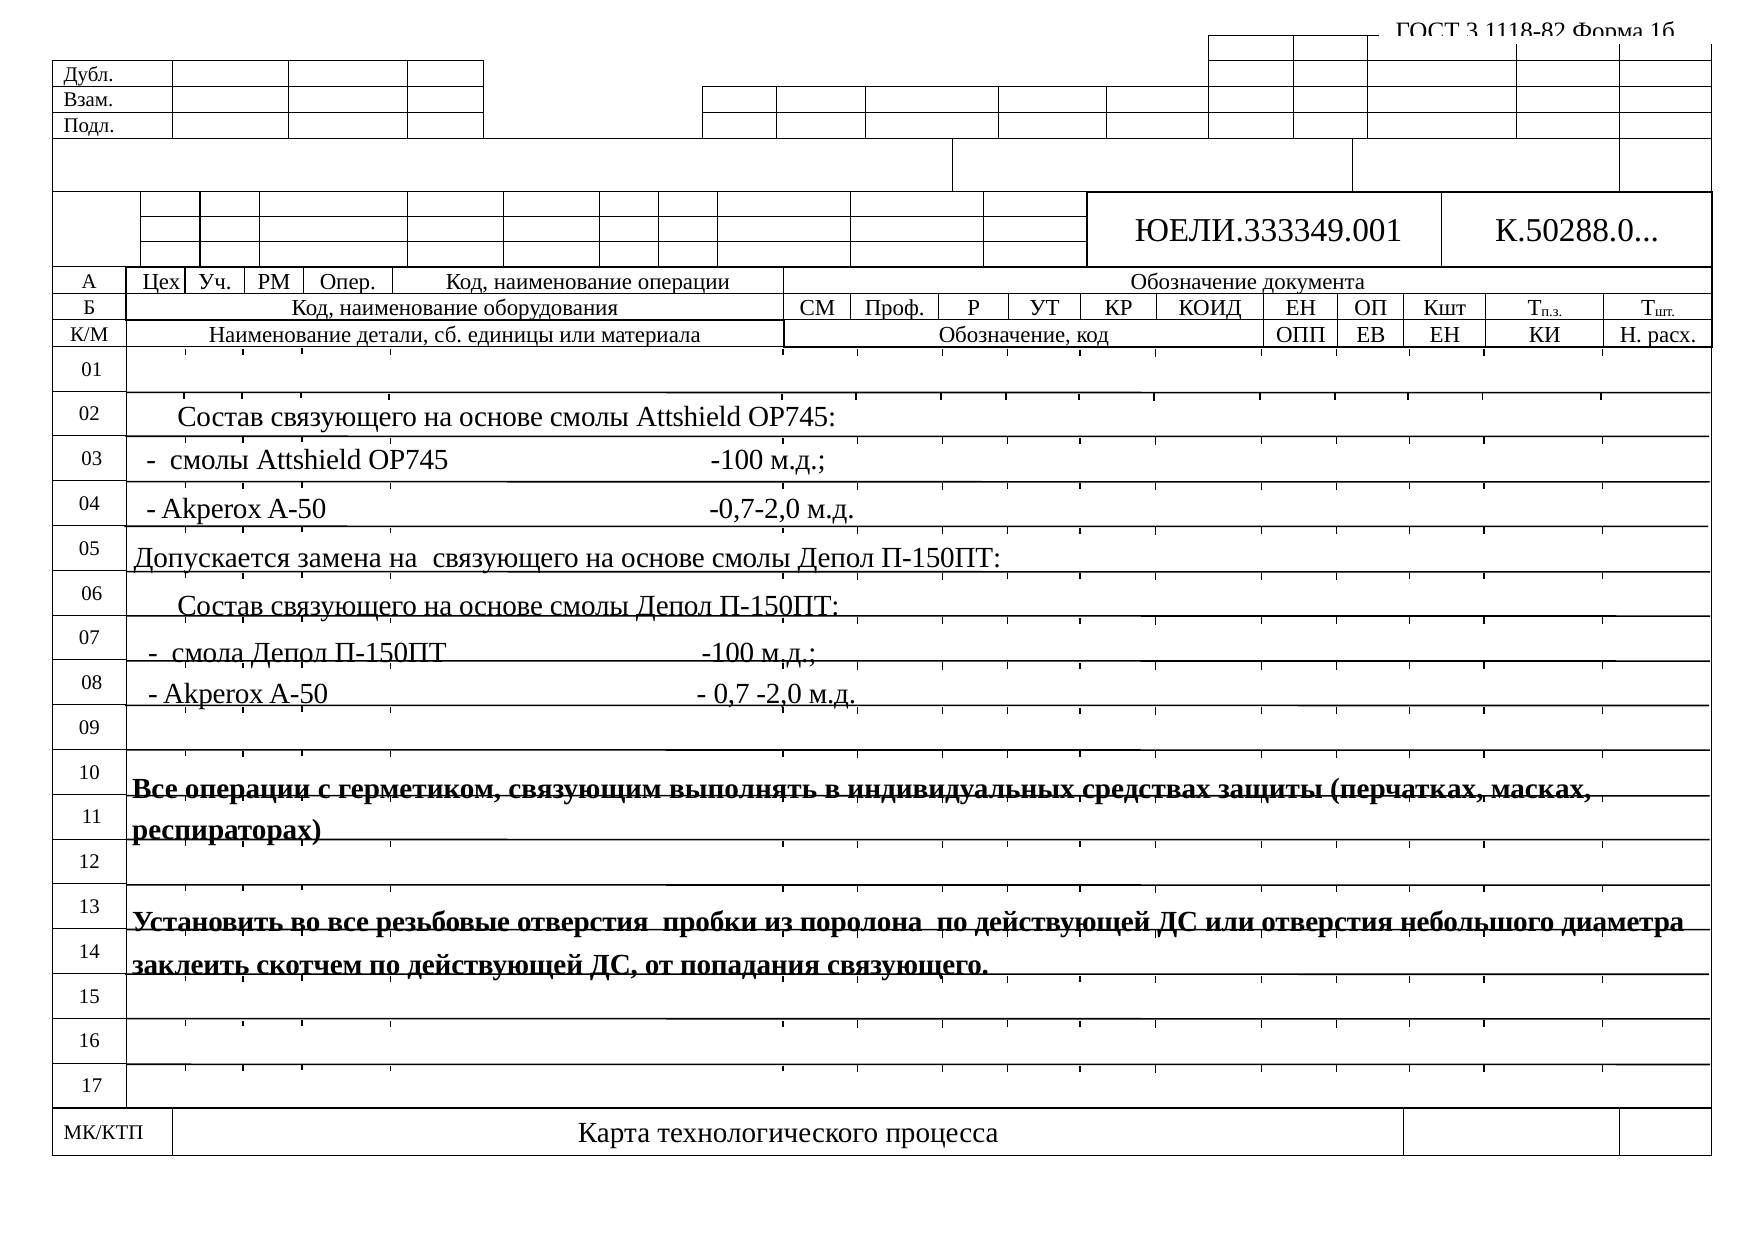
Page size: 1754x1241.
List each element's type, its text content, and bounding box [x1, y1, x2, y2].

table_header [52, 35, 1208, 60]
table_cell [141, 242, 199, 266]
table_cell [851, 217, 983, 241]
table_cell [984, 217, 1086, 241]
table_cell Тп.з. [1486, 294, 1603, 319]
table_cell Наименование детали, сб. единицы или материала [127, 321, 783, 346]
table_cell Дубл. [53, 61, 172, 86]
table_cell [408, 192, 503, 216]
table_cell [1294, 61, 1367, 86]
table_cell СМ [784, 294, 850, 319]
table_cell Состав связующего на основе смолы Attshield OP745: - смолы Attshield OP745 -100 м.д.; - Akperox A-50 -0,7-2,0 м.д. Допускается замена на связующего на основе смолы Депол П-150ПТ: Состав связующего на основе смолы Депол П-150ПТ: - смола Депол П-150ПТ -100 м.д.; - Akperox A-50 - 0,7 -2,0 м.д. Все операции с герметиком, связующим выполнять в индивидуальных средствах защиты (перчатках, масках, респираторах) Установить во все резьбовые отверстия пробки из поролона по действующей ДС или отверстия небольшого диаметра заклеить скотчем по действующей ДС, от попадания связующего. [127, 930, 1711, 1018]
table_cell [1620, 113, 1711, 138]
table_cell [289, 61, 407, 86]
table_cell [1368, 113, 1516, 138]
table_cell [777, 60, 865, 86]
table_cell Б [53, 294, 125, 319]
table_cell Обозначение документа [784, 268, 1711, 293]
table_header [1620, 44, 1711, 60]
table_cell [173, 61, 288, 86]
table_cell [984, 192, 1086, 216]
table_cell Опер. [304, 268, 392, 293]
table_cell 01 [53, 347, 126, 391]
table_cell [984, 242, 1086, 266]
table_cell [408, 61, 483, 86]
table_cell [777, 87, 865, 112]
table_cell [201, 242, 259, 266]
table_cell [260, 242, 407, 266]
table_cell Состав связующего на основе смолы Attshield OP745: - смолы Attshield OP745 -100 м.д.; - Akperox A-50 -0,7-2,0 м.д. Допускается замена на связующего на основе смолы Депол П-150ПТ: Состав связующего на основе смолы Депол П-150ПТ: - смола Депол П-150ПТ -100 м.д.; - Akperox A-50 - 0,7 -2,0 м.д. Все операции с герметиком, связующим выполнять в индивидуальных средствах защиты (перчатках, масках, респираторах) Установить во все резьбовые отверстия пробки из поролона по действующей ДС или отверстия небольшого диаметра заклеить скотчем по действующей ДС, от попадания связующего. [127, 1065, 1711, 1107]
table_cell Состав связующего на основе смолы Attshield OP745: - смолы Attshield OP745 -100 м.д.; - Akperox A-50 -0,7-2,0 м.д. Допускается замена на связующего на основе смолы Депол П-150ПТ: Состав связующего на основе смолы Депол П-150ПТ: - смола Депол П-150ПТ -100 м.д.; - Akperox A-50 - 0,7 -2,0 м.д. Все операции с герметиком, связующим выполнять в индивидуальных средствах защиты (перчатках, масках, респираторах) Установить во все резьбовые отверстия пробки из поролона по действующей ДС или отверстия небольшого диаметра заклеить скотчем по действующей ДС, от попадания связующего. [127, 347, 1711, 391]
table_cell [718, 192, 850, 216]
table_cell [173, 87, 288, 112]
table_cell Карта технологического процесса [173, 1109, 1403, 1154]
table_cell [201, 217, 259, 241]
table_header [1517, 44, 1619, 60]
table_cell [53, 139, 952, 191]
table_cell [999, 113, 1106, 138]
table_cell [141, 192, 199, 216]
table_cell [600, 192, 658, 216]
table_cell РМ [245, 268, 303, 293]
table_cell Тшт. [1604, 294, 1711, 319]
table_cell [408, 217, 503, 241]
table_cell ОПП [1264, 320, 1337, 346]
table_cell [1620, 87, 1711, 112]
table_cell Состав связующего на основе смолы Attshield OP745: - смолы Attshield OP745 -100 м.д.; - Akperox A-50 -0,7-2,0 м.д. Допускается замена на связующего на основе смолы Депол П-150ПТ: Состав связующего на основе смолы Депол П-150ПТ: - смола Депол П-150ПТ -100 м.д.; - Akperox A-50 - 0,7 -2,0 м.д. Все операции с герметиком, связующим выполнять в индивидуальных средствах защиты (перчатках, масках, респираторах) Установить во все резьбовые отверстия пробки из поролона по действующей ДС или отверстия небольшого диаметра заклеить скотчем по действующей ДС, от попадания связующего. [127, 573, 1711, 615]
table_cell [600, 242, 658, 266]
table_cell [53, 192, 140, 266]
table_cell 15 [53, 974, 126, 1018]
table_cell [1107, 60, 1208, 86]
table_cell [408, 113, 483, 138]
table_cell МК/КТП [53, 1109, 172, 1154]
table_cell [865, 60, 998, 86]
table_cell ЕВ [1338, 320, 1403, 346]
table_cell Проф. [851, 294, 938, 319]
table_cell Взам. [53, 87, 172, 112]
table_cell [777, 113, 865, 138]
table_cell Р [939, 294, 1008, 319]
table_cell [1209, 113, 1293, 138]
table_cell Код, наименование операции [393, 268, 783, 293]
table_cell [866, 113, 998, 138]
table_cell [201, 192, 259, 216]
table_cell [659, 242, 717, 266]
table_cell [659, 192, 717, 216]
table_cell 14 [53, 929, 126, 973]
table_cell 11 [53, 795, 126, 838]
table_cell [1209, 87, 1293, 112]
table_cell [1353, 139, 1619, 191]
table_cell КР [1081, 294, 1156, 319]
table_cell Кшт [1404, 294, 1485, 319]
table_cell Обозначение, код [785, 320, 1263, 346]
table_cell 12 [53, 840, 126, 883]
table_cell 04 [53, 481, 126, 525]
table_cell ЕН [1404, 320, 1485, 346]
table_cell [953, 139, 1352, 191]
table_cell [659, 217, 717, 241]
table_cell 08 [53, 660, 126, 704]
table_cell Состав связующего на основе смолы Attshield OP745: - смолы Attshield OP745 -100 м.д.; - Akperox A-50 -0,7-2,0 м.д. Допускается замена на связующего на основе смолы Депол П-150ПТ: Состав связующего на основе смолы Депол П-150ПТ: - смола Депол П-150ПТ -100 м.д.; - Akperox A-50 - 0,7 -2,0 м.д. Все операции с герметиком, связующим выполнять в индивидуальных средствах защиты (перчатках, масках, респираторах) Установить во все резьбовые отверстия пробки из поролона по действующей ДС или отверстия небольшого диаметра заклеить скотчем по действующей ДС, от попадания связующего. [127, 617, 1711, 884]
table_cell [484, 86, 702, 138]
table_cell [1517, 87, 1619, 112]
table_cell [260, 192, 407, 216]
table_cell [1404, 1109, 1619, 1154]
table_cell [851, 242, 983, 266]
table_cell [173, 113, 288, 138]
table_cell Код, наименование оборудования [127, 294, 783, 319]
table_cell [1368, 87, 1516, 112]
table_cell [1620, 61, 1711, 86]
table_cell [703, 87, 776, 112]
table_cell 09 [53, 705, 126, 749]
table_cell 03 [53, 436, 126, 480]
table_cell 05 [53, 526, 126, 570]
table_cell [1620, 139, 1711, 191]
table_cell Цех [127, 268, 184, 293]
table_cell К/М [53, 320, 126, 346]
table_cell [999, 87, 1106, 112]
table_cell [703, 60, 777, 86]
table_cell Состав связующего на основе смолы Attshield OP745: - смолы Attshield OP745 -100 м.д.; - Akperox A-50 -0,7-2,0 м.д. Допускается замена на связующего на основе смолы Депол П-150ПТ: Состав связующего на основе смолы Депол П-150ПТ: - смола Депол П-150ПТ -100 м.д.; - Akperox A-50 - 0,7 -2,0 м.д. Все операции с герметиком, связующим выполнять в индивидуальных средствах защиты (перчатках, масках, респираторах) Установить во все резьбовые отверстия пробки из поролона по действующей ДС или отверстия небольшого диаметра заклеить скотчем по действующей ДС, от попадания связующего. [127, 1019, 1711, 1063]
table_cell [408, 87, 483, 112]
table_cell [289, 87, 407, 112]
table_cell [718, 217, 850, 241]
table_cell 16 [53, 1019, 126, 1062]
table_cell КОИД [1157, 294, 1263, 319]
table_cell [260, 217, 407, 241]
table_cell 02 [53, 392, 126, 435]
table_cell [1620, 1109, 1711, 1154]
table_cell [998, 60, 1107, 86]
table_cell 06 [53, 571, 126, 614]
table_cell [141, 217, 199, 241]
table_cell [1209, 61, 1293, 86]
table_header [1209, 36, 1293, 60]
table_cell Уч. [186, 268, 244, 293]
table_cell К.50288.0... [1442, 193, 1711, 266]
table_cell [718, 242, 850, 266]
table_cell 17 [53, 1064, 126, 1107]
table_cell [504, 242, 599, 266]
table_cell [851, 192, 983, 216]
table_cell [289, 113, 407, 138]
table_cell [1107, 113, 1208, 138]
table_cell Н. расх. [1604, 320, 1711, 346]
table_cell 10 [53, 750, 126, 794]
table_cell [504, 217, 599, 241]
table_header [1368, 7, 1712, 60]
table_cell ЕН [1264, 294, 1337, 319]
table_cell [504, 192, 599, 216]
table_cell Подл. [53, 113, 172, 138]
table_cell УТ [1009, 294, 1080, 319]
table_cell КИ [1486, 320, 1603, 346]
table_cell Состав связующего на основе смолы Attshield OP745: - смолы Attshield OP745 -100 м.д.; - Akperox A-50 -0,7-2,0 м.д. Допускается замена на связующего на основе смолы Депол П-150ПТ: Состав связующего на основе смолы Депол П-150ПТ: - смола Депол П-150ПТ -100 м.д.; - Akperox A-50 - 0,7 -2,0 м.д. Все операции с герметиком, связующим выполнять в индивидуальных средствах защиты (перчатках, масках, респираторах) Установить во все резьбовые отверстия пробки из поролона по действующей ДС или отверстия небольшого диаметра заклеить скотчем по действующей ДС, от попадания связующего. [127, 886, 1711, 928]
table_cell [1368, 61, 1516, 86]
table_cell [600, 217, 658, 241]
table_cell [484, 60, 703, 86]
table_cell ЮЕЛИ.333349.001 [1088, 193, 1441, 266]
table_cell А [53, 267, 125, 293]
table_cell [1517, 61, 1619, 86]
table_cell Состав связующего на основе смолы Attshield OP745: - смолы Attshield OP745 -100 м.д.; - Akperox A-50 -0,7-2,0 м.д. Допускается замена на связующего на основе смолы Депол П-150ПТ: Состав связующего на основе смолы Депол П-150ПТ: - смола Депол П-150ПТ -100 м.д.; - Akperox A-50 - 0,7 -2,0 м.д. Все операции с герметиком, связующим выполнять в индивидуальных средствах защиты (перчатках, масках, респираторах) Установить во все резьбовые отверстия пробки из поролона по действующей ДС или отверстия небольшого диаметра заклеить скотчем по действующей ДС, от попадания связующего. [127, 394, 1711, 571]
table_cell [1517, 113, 1619, 138]
table_cell [1294, 113, 1367, 138]
table_cell [408, 242, 503, 266]
table_cell [1294, 87, 1367, 112]
table_cell [1107, 87, 1208, 112]
table_cell 13 [53, 884, 126, 928]
table_cell [866, 87, 998, 112]
table_cell ОП [1338, 294, 1403, 319]
table_header [1294, 36, 1367, 60]
table_cell 07 [53, 616, 126, 659]
table_cell [703, 113, 776, 138]
